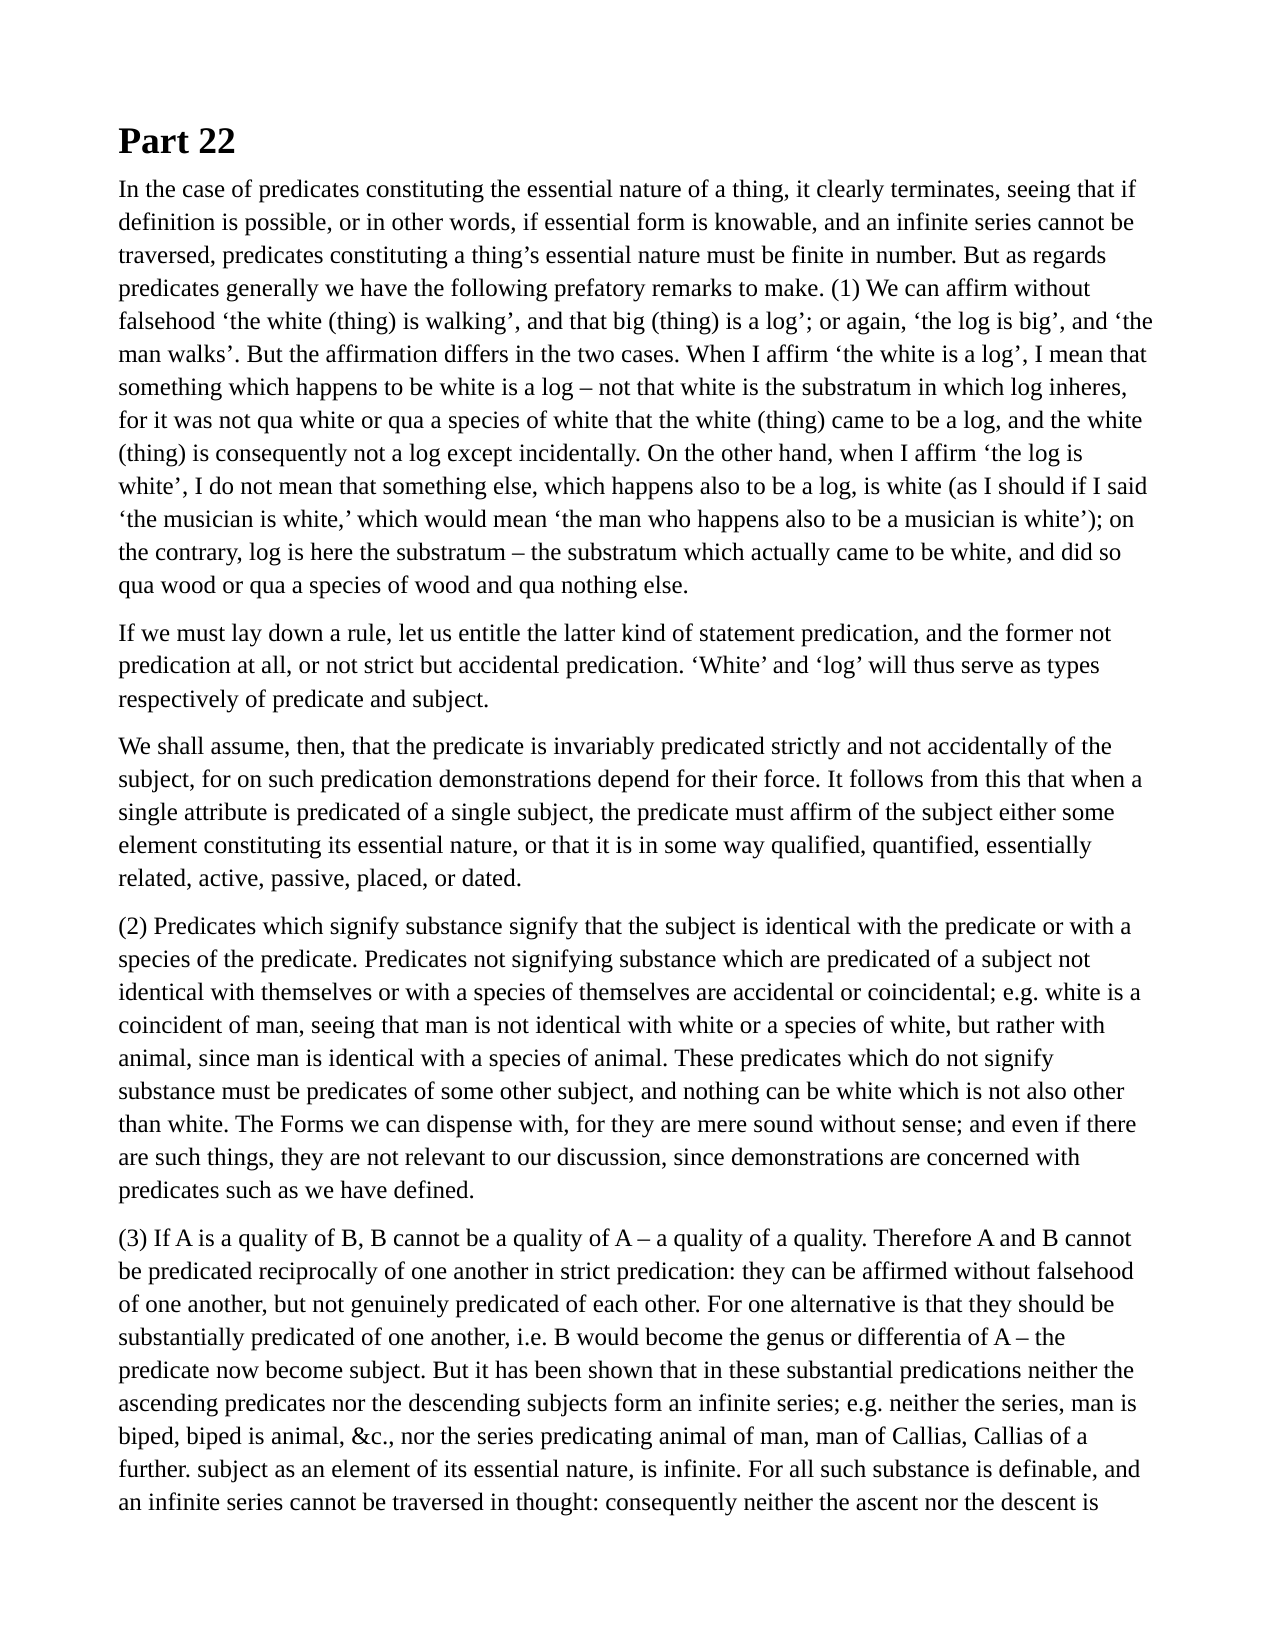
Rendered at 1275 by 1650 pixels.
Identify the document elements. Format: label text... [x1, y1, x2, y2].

text We shall assume, then, that the predicate is invariably predicated strictly and not accidentally of the subject, for on such predication demonstrations depend for their force. It follows from this that when a single attribute is predicated of a single subject, the predicate must affirm of the subject either some element constituting its essential nature, or that it is in some way qualified, quantified, essentially related, active, passive, placed, or dated. [118, 731, 1157, 892]
text (3) If A is a quality of B, B cannot be a quality of A – a quality of a quality. Therefore A and B cannot be predicated reciprocally of one another in strict predication: they can be affirmed without falsehood of one another, but not genuinely predicated of each other. For one alternative is that they should be substantially predicated of one another, i.e. B would become the genus or differentia of A – the predicate now become subject. But it has been shown that in these substantial predications neither the ascending predicates nor the descending subjects form an infinite series; e.g. neither the series, man is biped, biped is animal, &c., nor the series predicating animal of man, man of Callias, Callias of a further. subject as an element of its essential nature, is infinite. For all such substance is definable, and an infinite series cannot be traversed in thought: consequently neither the ascent nor the descent is [118, 1223, 1157, 1516]
text In the case of predicates constituting the essential nature of a thing, it clearly terminates, seeing that if definition is possible, or in other words, if essential form is knowable, and an infinite series cannot be traversed, predicates constituting a thing’s essential nature must be finite in number. But as regards predicates generally we have the following prefatory remarks to make. (1) We can affirm without falsehood ‘the white (thing) is walking’, and that big (thing) is a log’; or again, ‘the log is big’, and ‘the man walks’. But the affirmation differs in the two cases. When I affirm ‘the white is a log’, I mean that something which happens to be white is a log – not that white is the substratum in which log inheres, for it was not qua white or qua a species of white that the white (thing) came to be a log, and the white (thing) is consequently not a log except incidentally. On the other hand, when I affirm ‘the log is white’, I do not mean that something else, which happens also to be a log, is white (as I should if I said ‘the musician is white,’ which would mean ‘the man who happens also to be a musician is white’); on the contrary, log is here the substratum – the substratum which actually came to be white, and did so qua wood or qua a species of wood and qua nothing else. [118, 174, 1157, 599]
text (2) Predicates which signify substance signify that the subject is identical with the predicate or with a species of the predicate. Predicates not signifying substance which are predicated of a subject not identical with themselves or with a species of themselves are accidental or coincidental; e.g. white is a coincident of man, seeing that man is not identical with white or a species of white, but rather with animal, since man is identical with a species of animal. These predicates which do not signify substance must be predicates of some other subject, and nothing can be white which is not also other than white. The Forms we can dispense with, for they are mere sound without sense; and even if there are such things, they are not relevant to our discussion, since demonstrations are concerned with predicates such as we have defined. [118, 911, 1157, 1204]
text If we must lay down a rule, let us entitle the latter kind of statement predication, and the former not predication at all, or not strict but accidental predication. ‘White’ and ‘log’ will thus serve as types respectively of predicate and subject. [118, 618, 1157, 712]
subtitle Part 22 [118, 118, 1157, 161]
